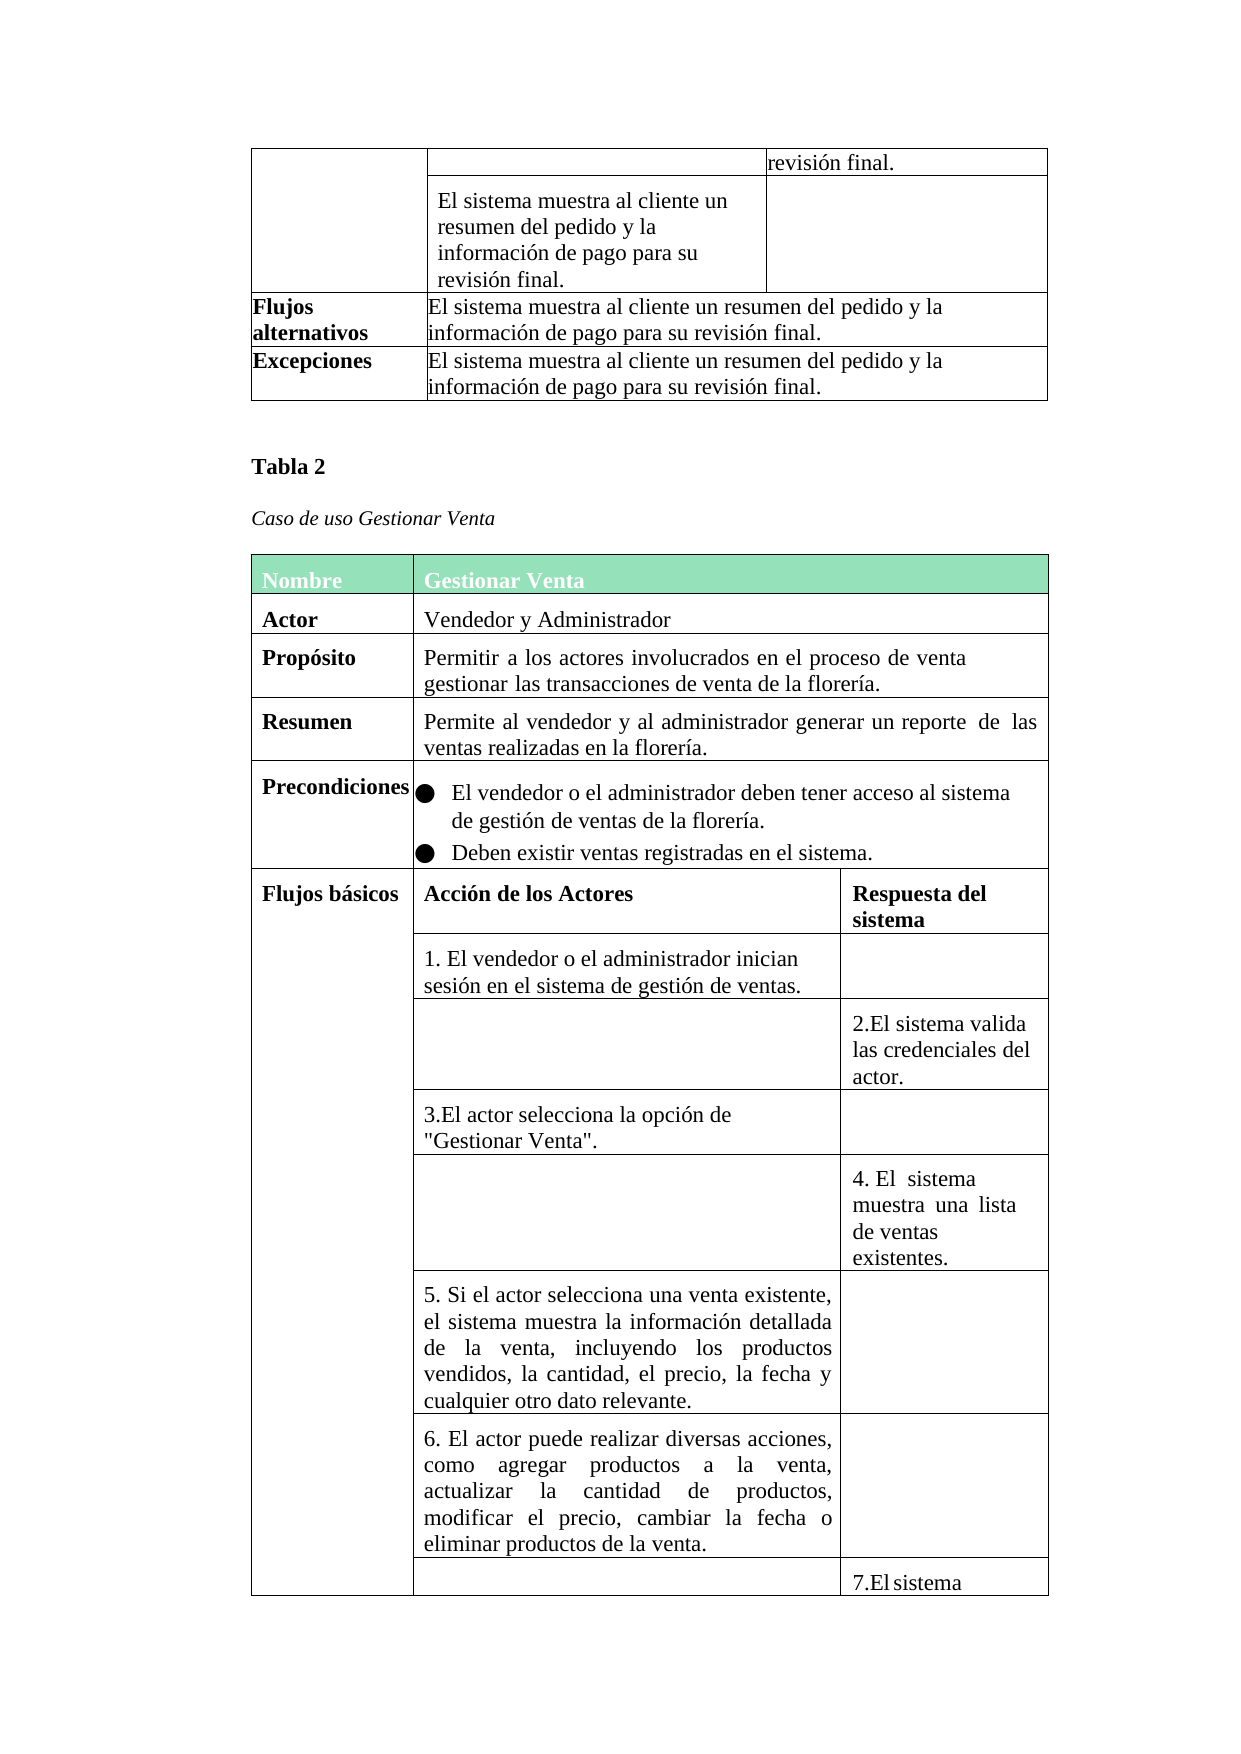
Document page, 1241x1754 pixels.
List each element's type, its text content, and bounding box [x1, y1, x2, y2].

table_cell Excepciones [252, 347, 427, 399]
table_cell Vendedor y Administrador [414, 594, 1048, 633]
text Tabla 2 [251, 453, 1063, 480]
table_cell Flujos básicos [252, 869, 413, 1595]
table_cell 1. El vendedor o el administrador inician sesión en el sistema de gestión de ventas. [414, 934, 840, 998]
table_cell Actor [252, 594, 413, 633]
table_cell Resumen [252, 698, 413, 760]
table_cell Permitir a los actores involucrados en el proceso de venta gestionar las transacciones de venta de la florería. [414, 634, 1048, 697]
table_cell 2.El sistema valida las credenciales del actor. [841, 999, 1048, 1089]
table_cell [414, 1558, 840, 1595]
table_cell [414, 999, 840, 1089]
table_cell 7.El sistema [841, 1558, 1048, 1595]
table_cell El sistema muestra al cliente un resumen del pedido y la información de pago para su revisión final. [428, 293, 1047, 346]
table_cell [841, 1090, 1048, 1154]
table_cell [841, 1414, 1048, 1557]
table_cell [428, 149, 766, 175]
table_cell 6. El actor puede realizar diversas acciones, como agregar productos a la venta, actualizar la cantidad de productos, modificar el precio, cambiar la fecha o eliminar productos de la venta. [414, 1414, 840, 1557]
table_cell Flujos alternativos [252, 293, 427, 346]
table_cell Propósito [252, 634, 413, 697]
table_cell 4. El sistema muestra una lista de ventas existentes. [841, 1155, 1048, 1270]
table_cell Permite al vendedor y al administrador generar un reporte de las ventas realizadas en la florería. [414, 698, 1048, 760]
table_cell El vendedor o el administrador deben tener acceso al sistema de gestión de ventas de la florería. Deben existir ventas registradas en el sistema. [414, 761, 1048, 868]
table_header Gestionar Venta [414, 555, 1048, 593]
table_cell [841, 934, 1048, 998]
table_cell El sistema muestra al cliente un resumen del pedido y la información de pago para su revisión final. [428, 347, 1047, 399]
text Caso de uso Gestionar Venta [251, 506, 1063, 530]
table_cell El sistema muestra al cliente un resumen del pedido y la información de pago para su revisión final. [428, 176, 766, 292]
table_cell [767, 176, 1047, 292]
table_cell Respuesta del sistema [841, 869, 1048, 933]
table_cell [414, 1155, 840, 1270]
table_cell 3.El actor selecciona la opción de "Gestionar Venta". [414, 1090, 840, 1154]
table_cell Acción de los Actores [414, 869, 840, 933]
table_cell [841, 1271, 1048, 1413]
table_cell 5. Si el actor selecciona una venta existente, el sistema muestra la información detallada de la venta, incluyendo los productos vendidos, la cantidad, el precio, la fecha y cualquier otro dato relevante. [414, 1271, 840, 1413]
table_cell Precondiciones [252, 761, 413, 868]
table_cell revisión final. [767, 149, 1047, 175]
table_header Nombre [252, 555, 413, 593]
